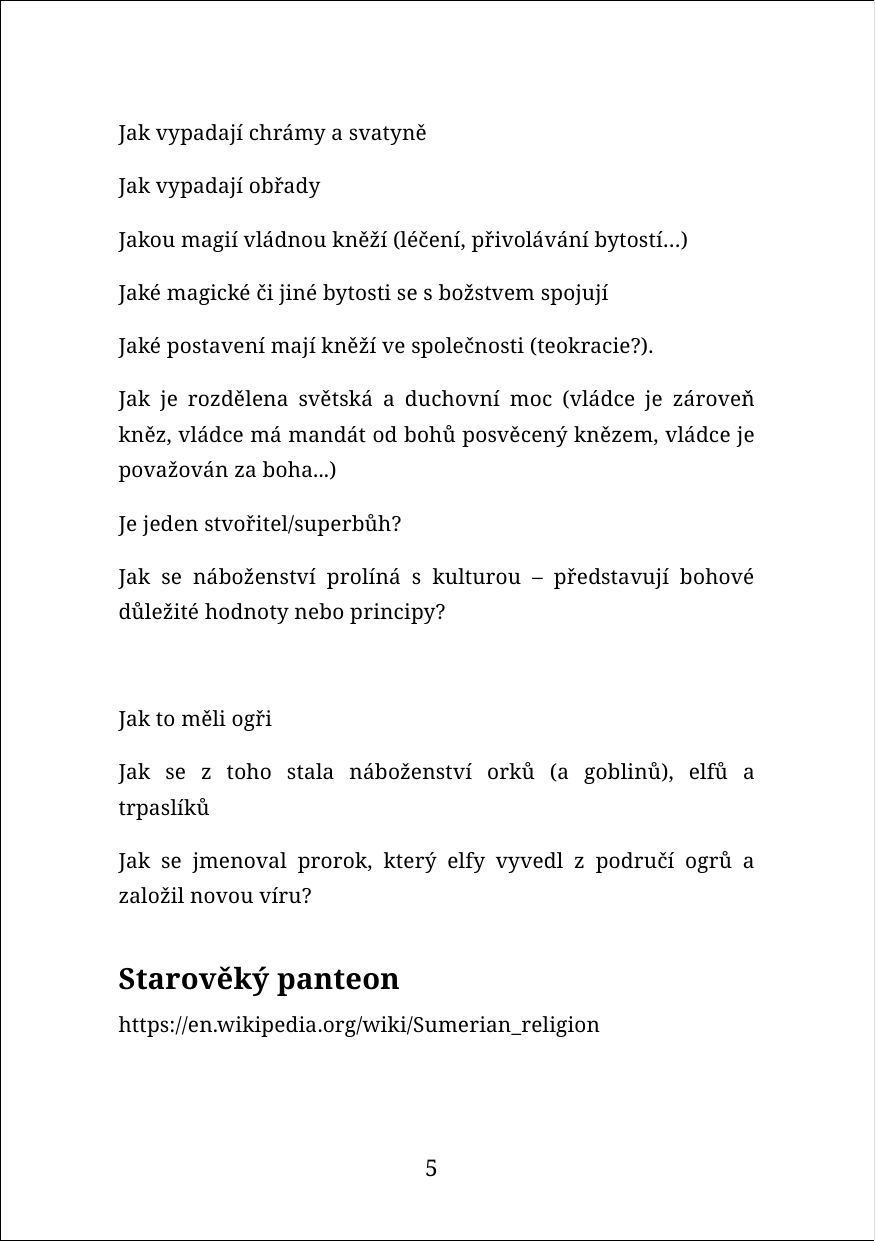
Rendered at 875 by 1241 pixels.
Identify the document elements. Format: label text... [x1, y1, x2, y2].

text Jaké postavení mají kněží ve společnosti (teokracie?). [118, 331, 756, 359]
text Je jeden stvořitel/superbůh? [118, 509, 756, 537]
subtitle Starověký panteon [118, 958, 756, 998]
text Jak je rozdělena světská a duchovní moc (vládce je zároveň kněz, vládce má mandát od bohů posvěcený knězem, vládce je považován za boha...) [118, 384, 756, 484]
text Jakou magií vládnou kněží (léčení, přivolávání bytostí…) [118, 225, 756, 253]
text Jak to měli ogři [118, 704, 756, 732]
text https://en.wikipedia.org/wiki/Sumerian_religion [118, 1010, 756, 1038]
text Jak se z toho stala náboženství orků (a goblinů), elfů a trpaslíků [118, 757, 756, 821]
text Jaké magické či jiné bytosti se s božstvem spojují [118, 278, 756, 306]
text Jak se náboženství prolíná s kulturou – představují bohové důležité hodnoty nebo principy? [118, 562, 756, 626]
text Jak vypadají obřady [118, 171, 756, 200]
text Jak se jmenoval prorok, který elfy vyvedl z područí ogrů a založil novou víru? [118, 846, 756, 910]
text Jak vypadají chrámy a svatyně [118, 118, 756, 147]
